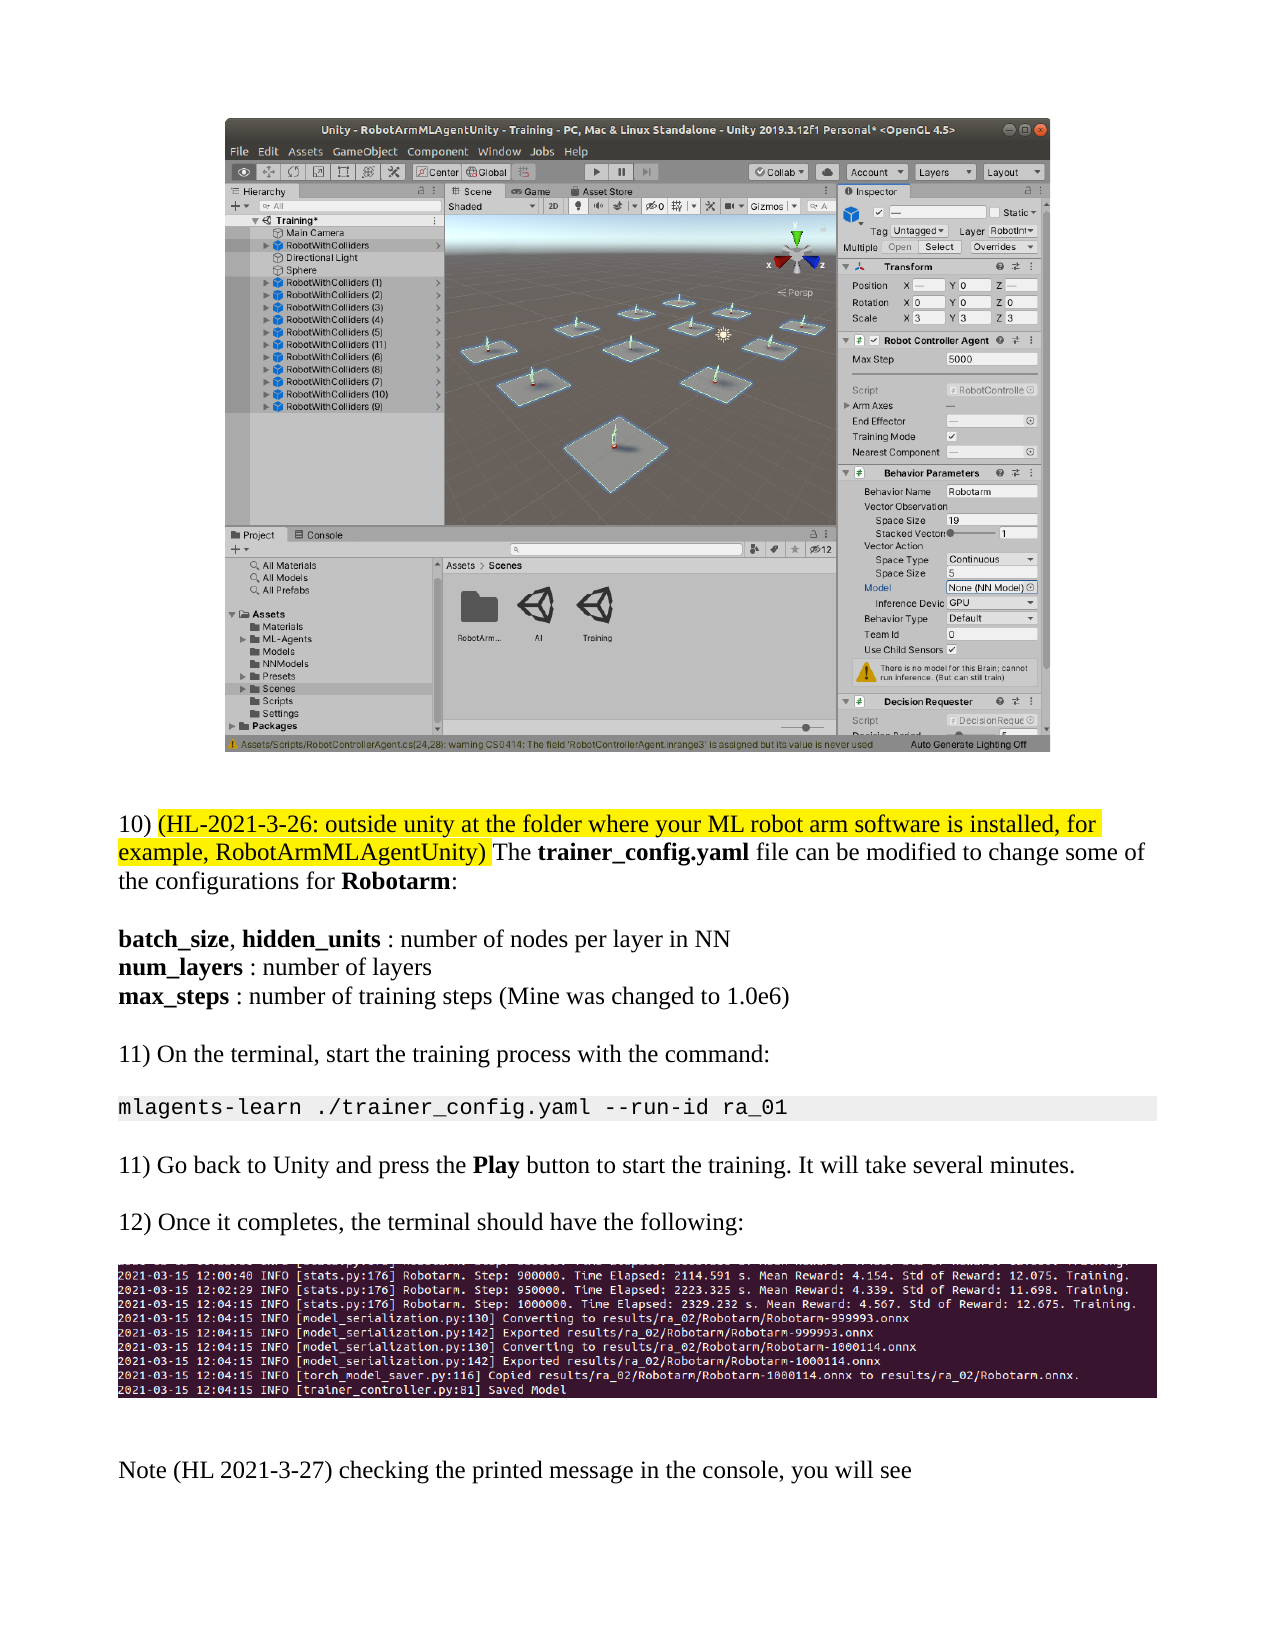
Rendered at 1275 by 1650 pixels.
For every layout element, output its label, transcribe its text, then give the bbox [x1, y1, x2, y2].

text mlagents-learn ./trainer_config.yaml --run-id ra_01 [118, 1096, 1157, 1121]
text 12) Once it completes, the terminal should have the following: [118, 1207, 1157, 1236]
text max_steps : number of training steps (Mine was changed to 1.0e6) [118, 981, 1157, 1010]
text 11) Go back to Unity and press the Play button to start the training. It will take several minutes. [118, 1150, 1157, 1178]
text 11) On the terminal, start the training process with the command: [118, 1039, 1157, 1067]
text Note (HL 2021-3-27) checking the printed message in the console, you will see [118, 1456, 1157, 1484]
text batch_size, hidden_units : number of nodes per layer in NN [118, 924, 1157, 952]
text num_layers : number of layers [118, 952, 1157, 981]
picture [225, 118, 1050, 752]
text 10) (HL-2021-3-26: outside unity at the folder where your ML robot arm software is installed, for example, RobotArmMLAgentUnity) The trainer_config.yaml file can be modified to change some of the configurations for Robotarm: [118, 809, 1157, 895]
